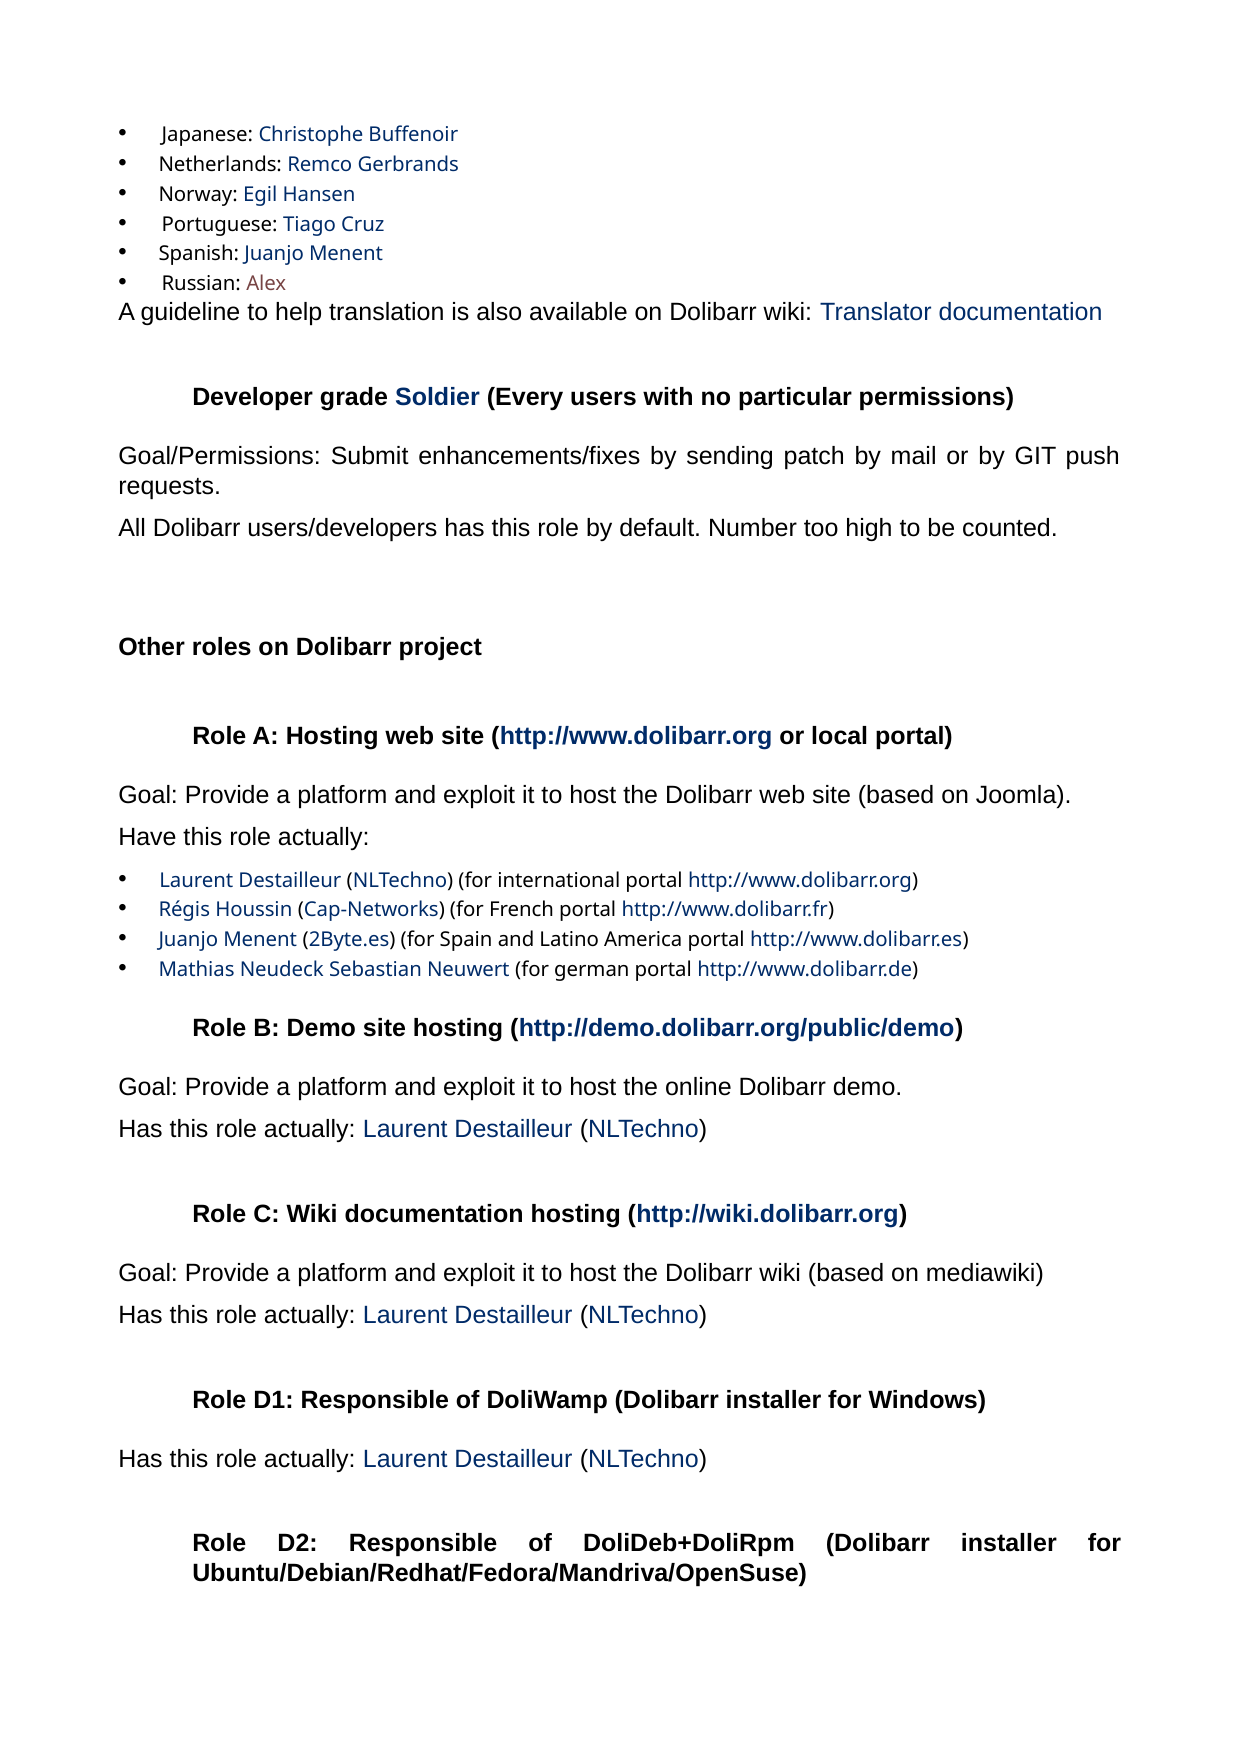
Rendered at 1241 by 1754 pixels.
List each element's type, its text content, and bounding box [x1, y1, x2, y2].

list Laurent Destailleur (NLTechno) (for international portal http://www.dolibarr.org) [118, 863, 1122, 893]
list Spanish: Juanjo Menent [118, 237, 1122, 267]
list Netherlands: Remco Gerbrands [118, 148, 1122, 177]
subtitle Developer grade Soldier (Every users with no particular permissions) [192, 381, 1122, 410]
text Goal: Provide a platform and exploit it to host the Dolibarr wiki (based on mediawiki) [118, 1257, 1122, 1287]
text Goal/Permissions: Submit enhancements/fixes by sending patch by mail or by GIT push requests. [118, 440, 1122, 499]
subtitle Role B: Demo site hosting (http://demo.dolibarr.org/public/demo) [192, 1012, 1122, 1042]
list Mathias Neudeck Sebastian Neuwert (for german portal http://www.dolibarr.de) [118, 952, 1122, 982]
text Has this role actually: Laurent Destailleur (NLTechno) [118, 1443, 1122, 1473]
text Has this role actually: Laurent Destailleur (NLTechno) [118, 1299, 1122, 1329]
subtitle Role D1: Responsible of DoliWamp (Dolibarr installer for Windows) [192, 1384, 1122, 1413]
list Norway: Egil Hansen [118, 177, 1122, 207]
list Japanese: Christophe Buffenoir [118, 118, 1122, 148]
list Juanjo Menent (2Byte.es) (for Spain and Latino America portal http://www.dolibarr.es) [118, 923, 1122, 952]
list Russian: Alex [118, 267, 1122, 296]
subtitle Role A: Hosting web site (http://www.dolibarr.org or local portal) [192, 720, 1122, 749]
subtitle Role C: Wiki documentation hosting (http://wiki.dolibarr.org) [192, 1198, 1122, 1227]
subtitle Role D2: Responsible of DoliDeb+DoliRpm (Dolibarr installer for Ubuntu/Debian/Redhat/Fedora/Mandriva/OpenSuse) [192, 1527, 1122, 1587]
subtitle Other roles on Dolibarr project [118, 631, 1122, 660]
text Goal: Provide a platform and exploit it to host the online Dolibarr demo. [118, 1071, 1122, 1101]
text Has this role actually: Laurent Destailleur (NLTechno) [118, 1113, 1122, 1143]
list Régis Houssin (Cap-Networks) (for French portal http://www.dolibarr.fr) [118, 893, 1122, 923]
text Goal: Provide a platform and exploit it to host the Dolibarr web site (based on Joomla). [118, 779, 1122, 809]
text A guideline to help translation is also available on Dolibarr wiki: Translator documentation [118, 296, 1122, 326]
list All Dolibarr users/developers has this role by default. Number too high to be counted. [118, 512, 1122, 542]
text Have this role actually: [118, 821, 1122, 851]
list Portuguese: Tiago Cruz [118, 207, 1122, 237]
